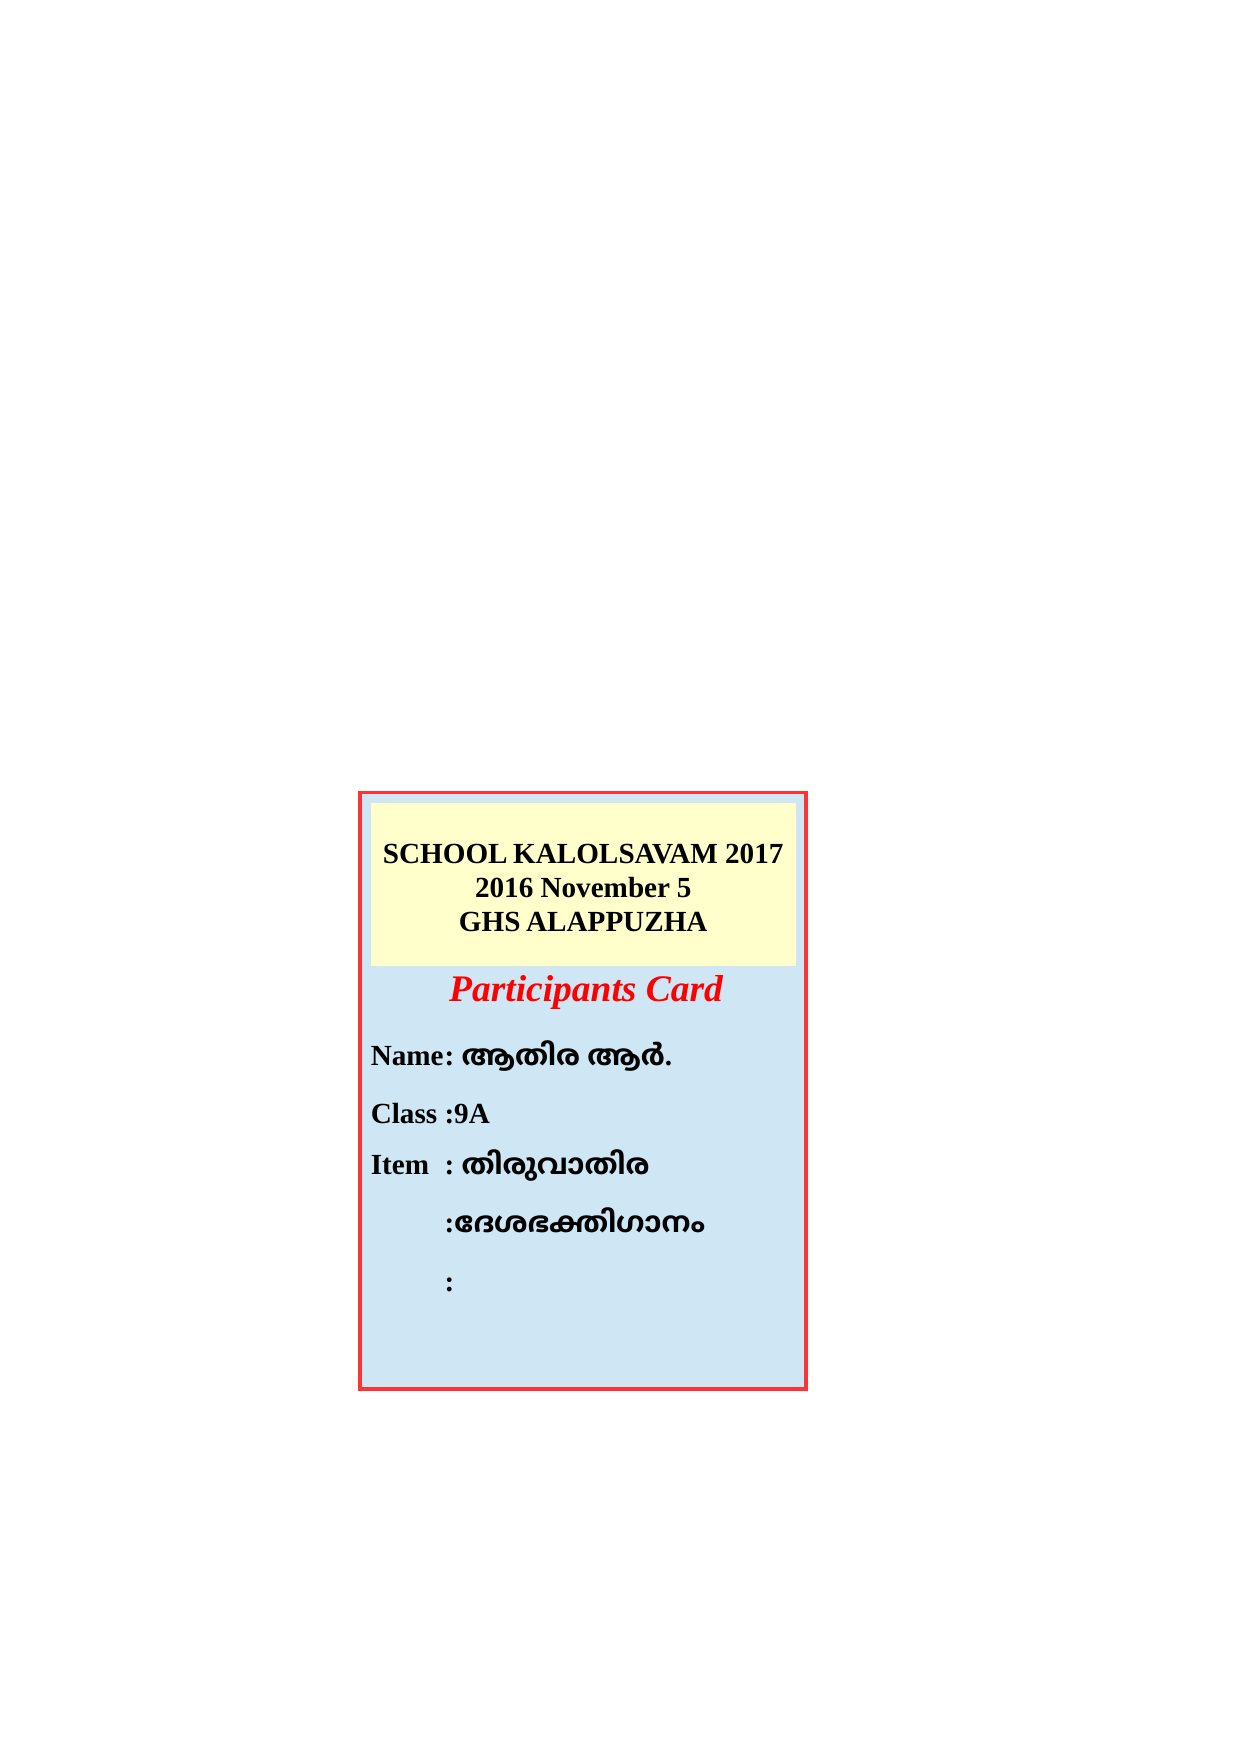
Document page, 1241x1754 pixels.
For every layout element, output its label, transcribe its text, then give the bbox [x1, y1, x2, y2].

text :ദേശഭക്തിഗാനം [371, 1206, 796, 1245]
text Item : തിരുവാതിര [371, 1147, 796, 1186]
text Class :9A [371, 1097, 796, 1130]
text 2016 November 5 [371, 870, 796, 904]
text : [371, 1264, 796, 1298]
text SCHOOL KALOLSAVAM 2017 [371, 837, 796, 870]
text Participants Card [371, 966, 796, 1009]
text Name : ആതിര ആര്‍. [371, 1038, 796, 1077]
text ­ [118, 118, 1122, 147]
text GHS ALAPPUZHA [371, 904, 796, 937]
